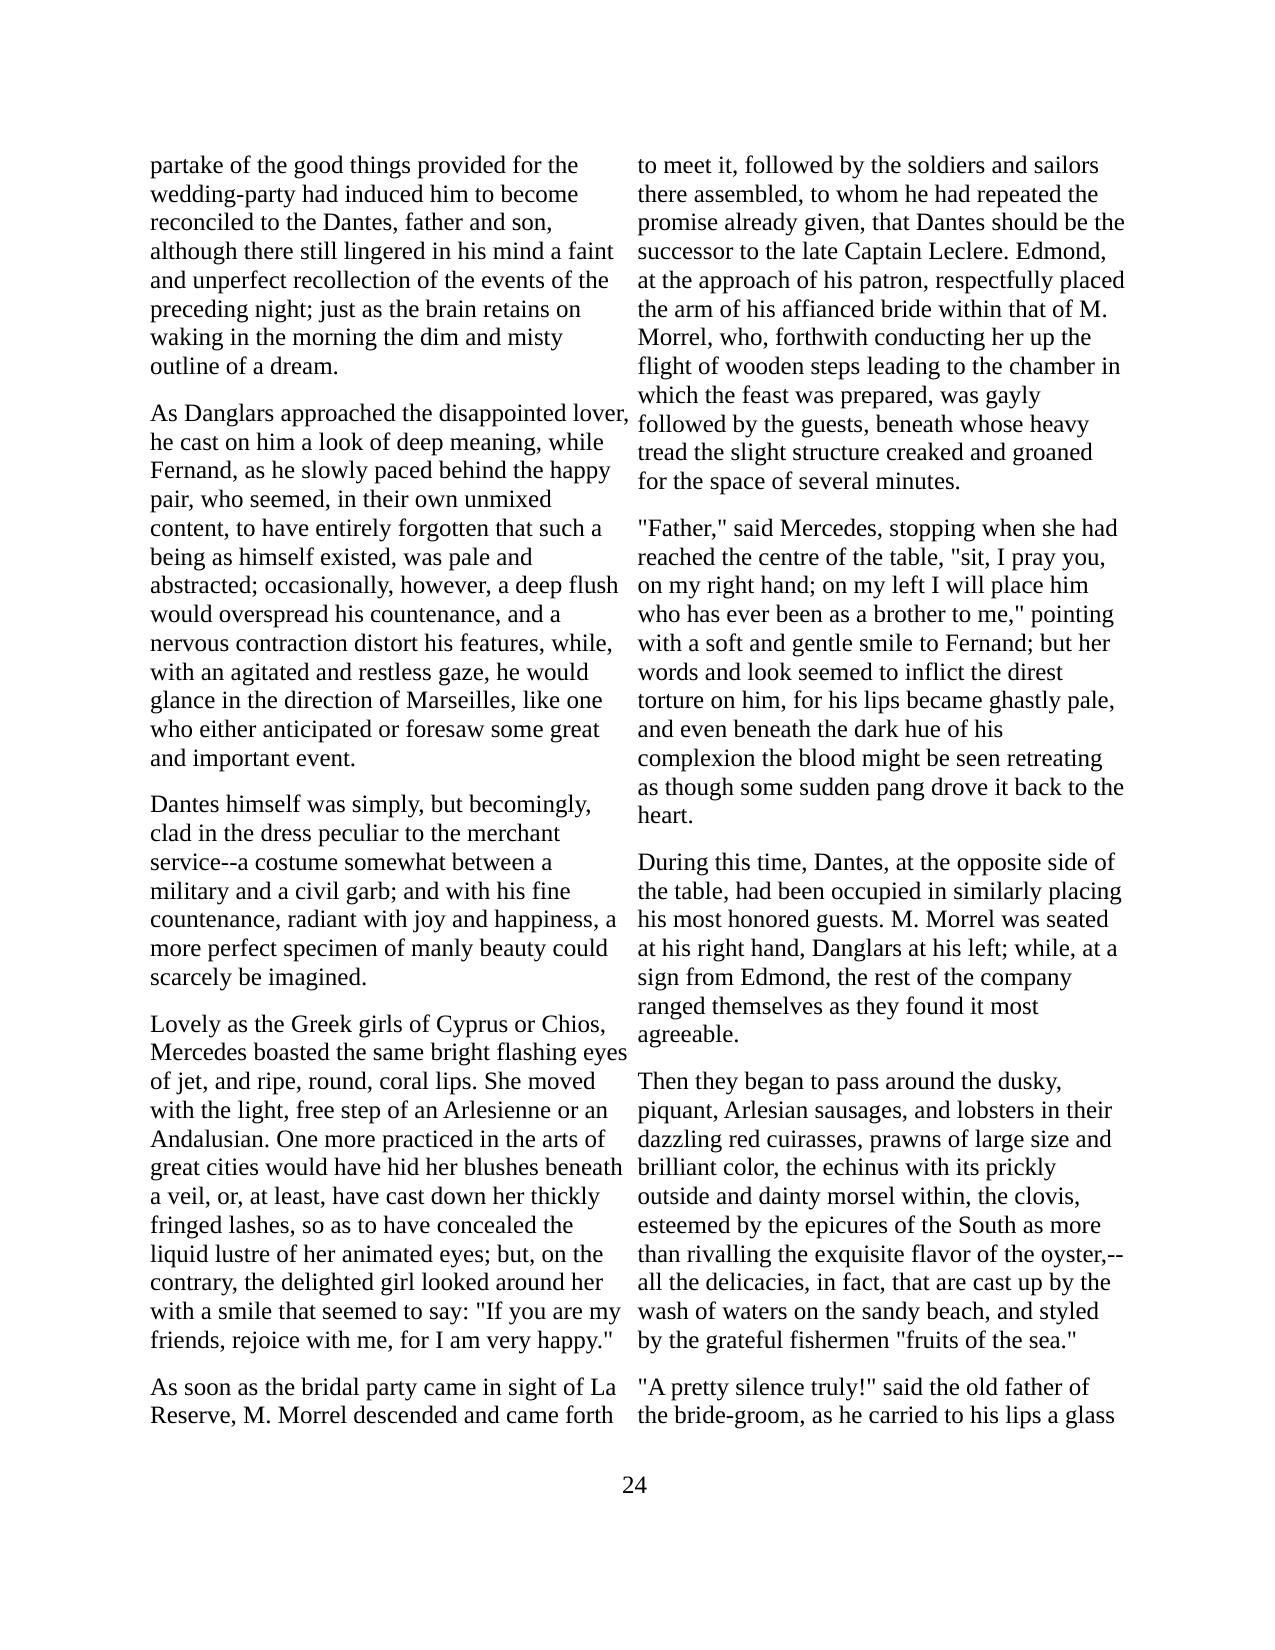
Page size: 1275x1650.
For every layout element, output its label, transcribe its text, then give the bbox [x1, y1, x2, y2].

text "Father," said Mercedes, stopping when she had reached the centre of the table, "sit, I pray you, on my right hand; on my left I will place him who has ever been as a brother to me," pointing with a soft and gentle smile to Fernand; but her words and look seemed to inflict the direst torture on him, for his lips became ghastly pale, and even beneath the dark hue of his complexion the blood might be seen retreating as though some sudden pang drove it back to the heart. [637, 513, 1125, 829]
text "A pretty silence truly!" said the old father of the bride-groom, as he carried to his lips a glass [637, 1372, 1125, 1429]
text Dantes himself was simply, but becomingly, clad in the dress peculiar to the merchant service--a costume somewhat between a military and a civil garb; and with his fine countenance, radiant with joy and happiness, a more perfect specimen of manly beauty could scarcely be imagined. [150, 789, 637, 991]
text partake of the good things provided for the wedding-party had induced him to become reconciled to the Dantes, father and son, although there still lingered in his mind a faint and unperfect recollection of the events of the preceding night; just as the brain retains on waking in the morning the dim and misty outline of a dream. [150, 150, 637, 380]
text As Danglars approached the disappointed lover, he cast on him a look of deep meaning, while Fernand, as he slowly paced behind the happy pair, who seemed, in their own unmixed content, to have entirely forgotten that such a being as himself existed, was pale and abstracted; occasionally, however, a deep flush would overspread his countenance, and a nervous contraction distort his features, while, with an agitated and restless gaze, he would glance in the direction of Marseilles, like one who either anticipated or foresaw some great and important event. [150, 398, 637, 772]
text Lovely as the Greek girls of Cyprus or Chios, Mercedes boasted the same bright flashing eyes of jet, and ripe, round, coral lips. She moved with the light, free step of an Arlesienne or an Andalusian. One more practiced in the arts of great cities would have hid her blushes beneath a veil, or, at least, have cast down her thickly fringed lashes, so as to have concealed the liquid lustre of her animated eyes; but, on the contrary, the delighted girl looked around her with a smile that seemed to say: "If you are my friends, rejoice with me, for I am very happy." [150, 1009, 637, 1354]
text As soon as the bridal party came in sight of La Reserve, M. Morrel descended and came forth [150, 1372, 637, 1429]
text During this time, Dantes, at the opposite side of the table, had been occupied in similarly placing his most honored guests. M. Morrel was seated at his right hand, Danglars at his left; while, at a sign from Edmond, the rest of the company ranged themselves as they found it most agreeable. [637, 847, 1125, 1048]
text Then they began to pass around the dusky, piquant, Arlesian sausages, and lobsters in their dazzling red cuirasses, prawns of large size and brilliant color, the echinus with its prickly outside and dainty morsel within, the clovis, esteemed by the epicures of the South as more than rivalling the exquisite flavor of the oyster,--all the delicacies, in fact, that are cast up by the wash of waters on the sandy beach, and styled by the grateful fishermen "fruits of the sea." [637, 1066, 1125, 1354]
text to meet it, followed by the soldiers and sailors there assembled, to whom he had repeated the promise already given, that Dantes should be the successor to the late Captain Leclere. Edmond, at the approach of his patron, respectfully placed the arm of his affianced bride within that of M. Morrel, who, forthwith conducting her up the flight of wooden steps leading to the chamber in which the feast was prepared, was gayly followed by the guests, beneath whose heavy tread the slight structure creaked and groaned for the space of several minutes. [637, 150, 1125, 495]
